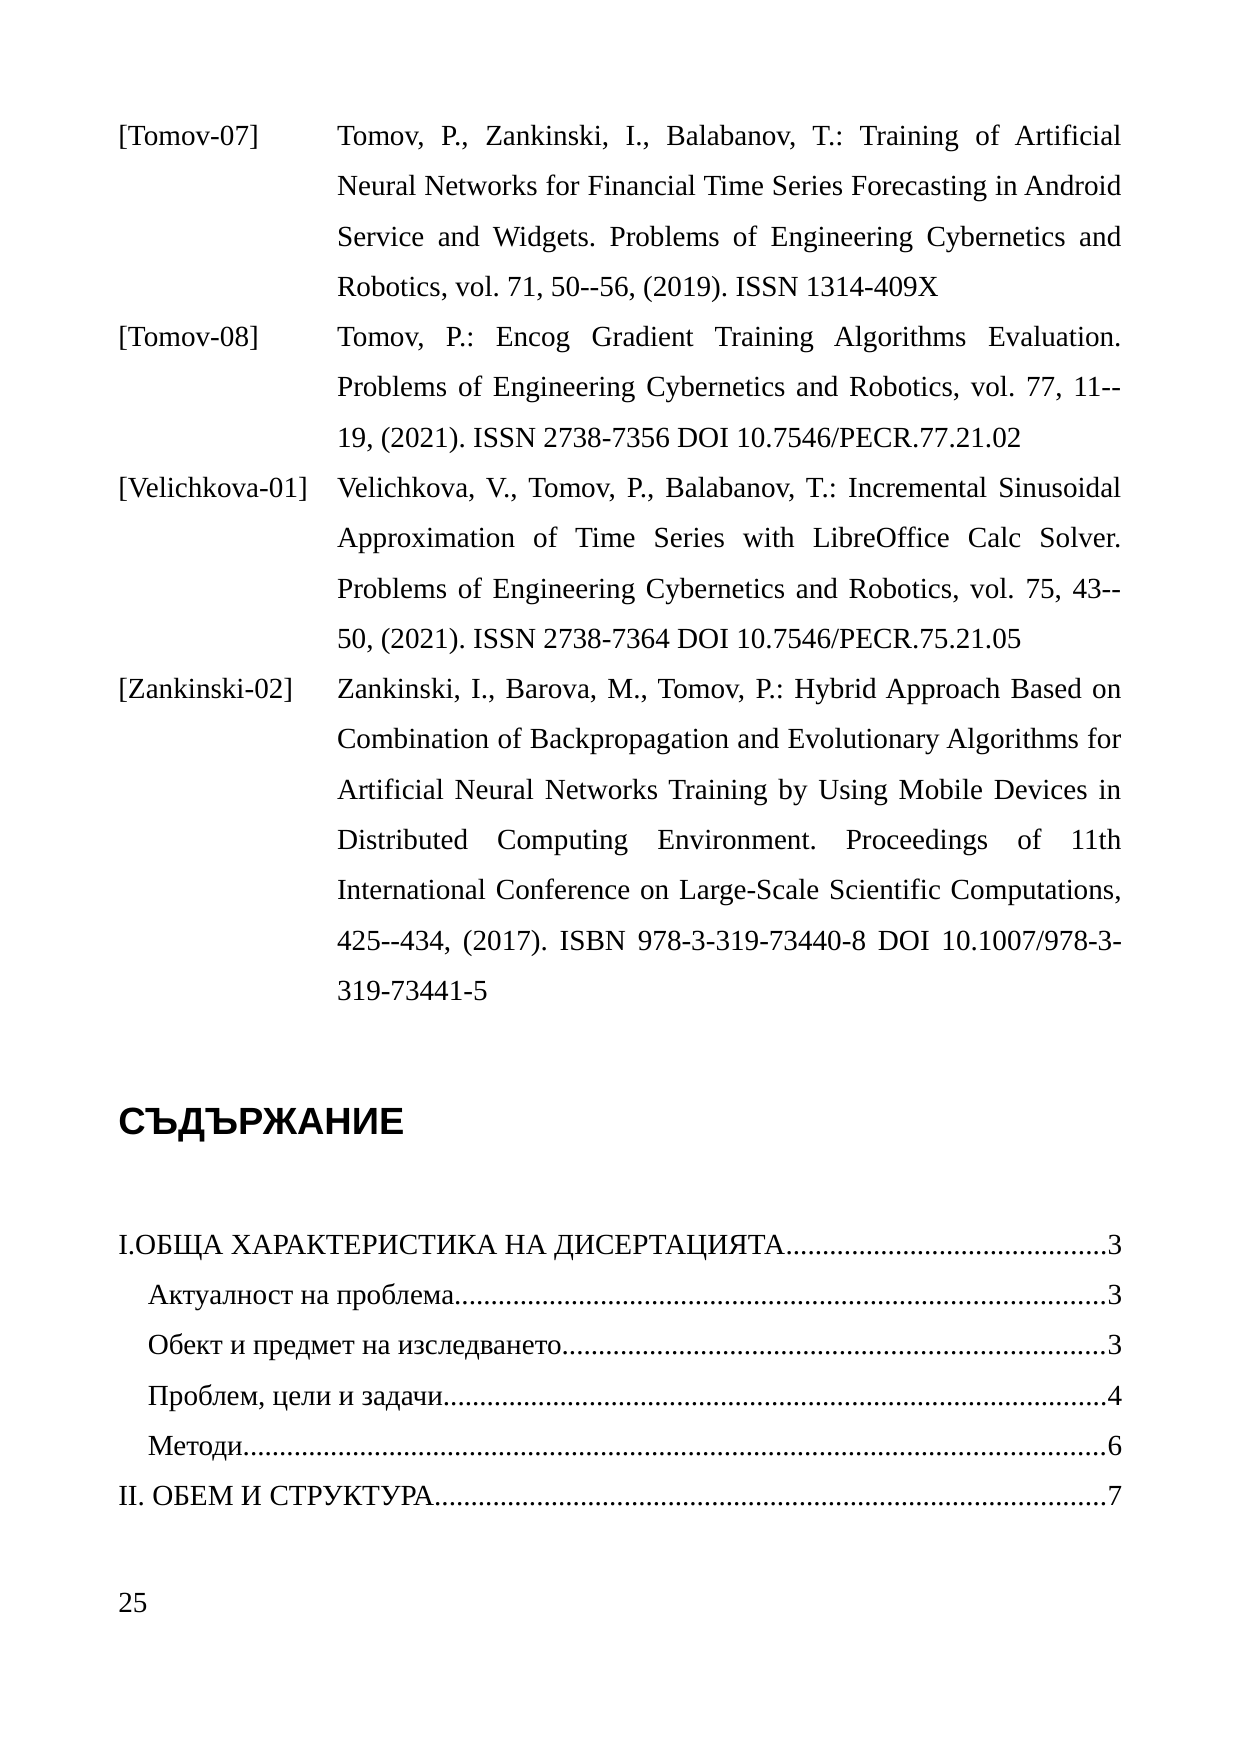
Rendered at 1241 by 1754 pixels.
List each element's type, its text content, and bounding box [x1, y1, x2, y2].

text I.ОБЩА ХАРАКТЕРИСТИКА НА ДИСЕРТАЦИЯТА 3 [118, 1227, 1122, 1260]
text II. ОБЕМ И СТРУКТУРА 7 [118, 1478, 1122, 1512]
table_cell Velichkova, V., Tomov, P., Balabanov, T.: Incremental Sinusoidal Approximation of Time Series with LibreOffice Calc Solver. Problems of Engineering Cybernetics and Robotics, vol. 75, 43--50, (2021). ISSN 2738-7364 DOI 10.7546/PECR.75.21.05 [337, 470, 1122, 671]
text Актуалност на проблема 3 [148, 1277, 1122, 1311]
table_cell [Tomov-07] [118, 118, 337, 319]
table_cell [Tomov-08] [118, 319, 337, 470]
table_cell Zankinski, I., Barova, M., Tomov, P.: Hybrid Approach Based on Combination of Backpropagation and Evolutionary Algorithms for Artificial Neural Networks Training by Using Mobile Devices in Distributed Computing Environment. Proceedings of 11th International Conference on Large-Scale Scientific Computations, 425--434, (2017). ISBN 978-3-319-73440-8 DOI 10.1007/978-3-319-73441-5 [337, 671, 1122, 1023]
table_cell Tomov, P.: Encog Gradient Training Algorithms Evaluation. Problems of Engineering Cybernetics and Robotics, vol. 77, 11--19, (2021). ISSN 2738-7356 DOI 10.7546/PECR.77.21.02 [337, 319, 1122, 470]
text Проблем, цели и задачи 4 [148, 1378, 1122, 1411]
table_cell [Velichkova-01] [118, 470, 337, 671]
subtitle СЪДЪРЖАНИЕ [118, 1099, 1122, 1142]
table_cell [Zankinski-02] [118, 671, 337, 1023]
text Методи 6 [148, 1428, 1122, 1462]
table_cell Tomov, P., Zankinski, I., Balabanov, T.: Training of Artificial Neural Networks for Financial Time Series Forecasting in Android Service and Widgets. Problems of Engineering Cybernetics and Robotics, vol. 71, 50--56, (2019). ISSN 1314-409X [337, 118, 1122, 319]
text Обект и предмет на изследването 3 [148, 1327, 1122, 1361]
